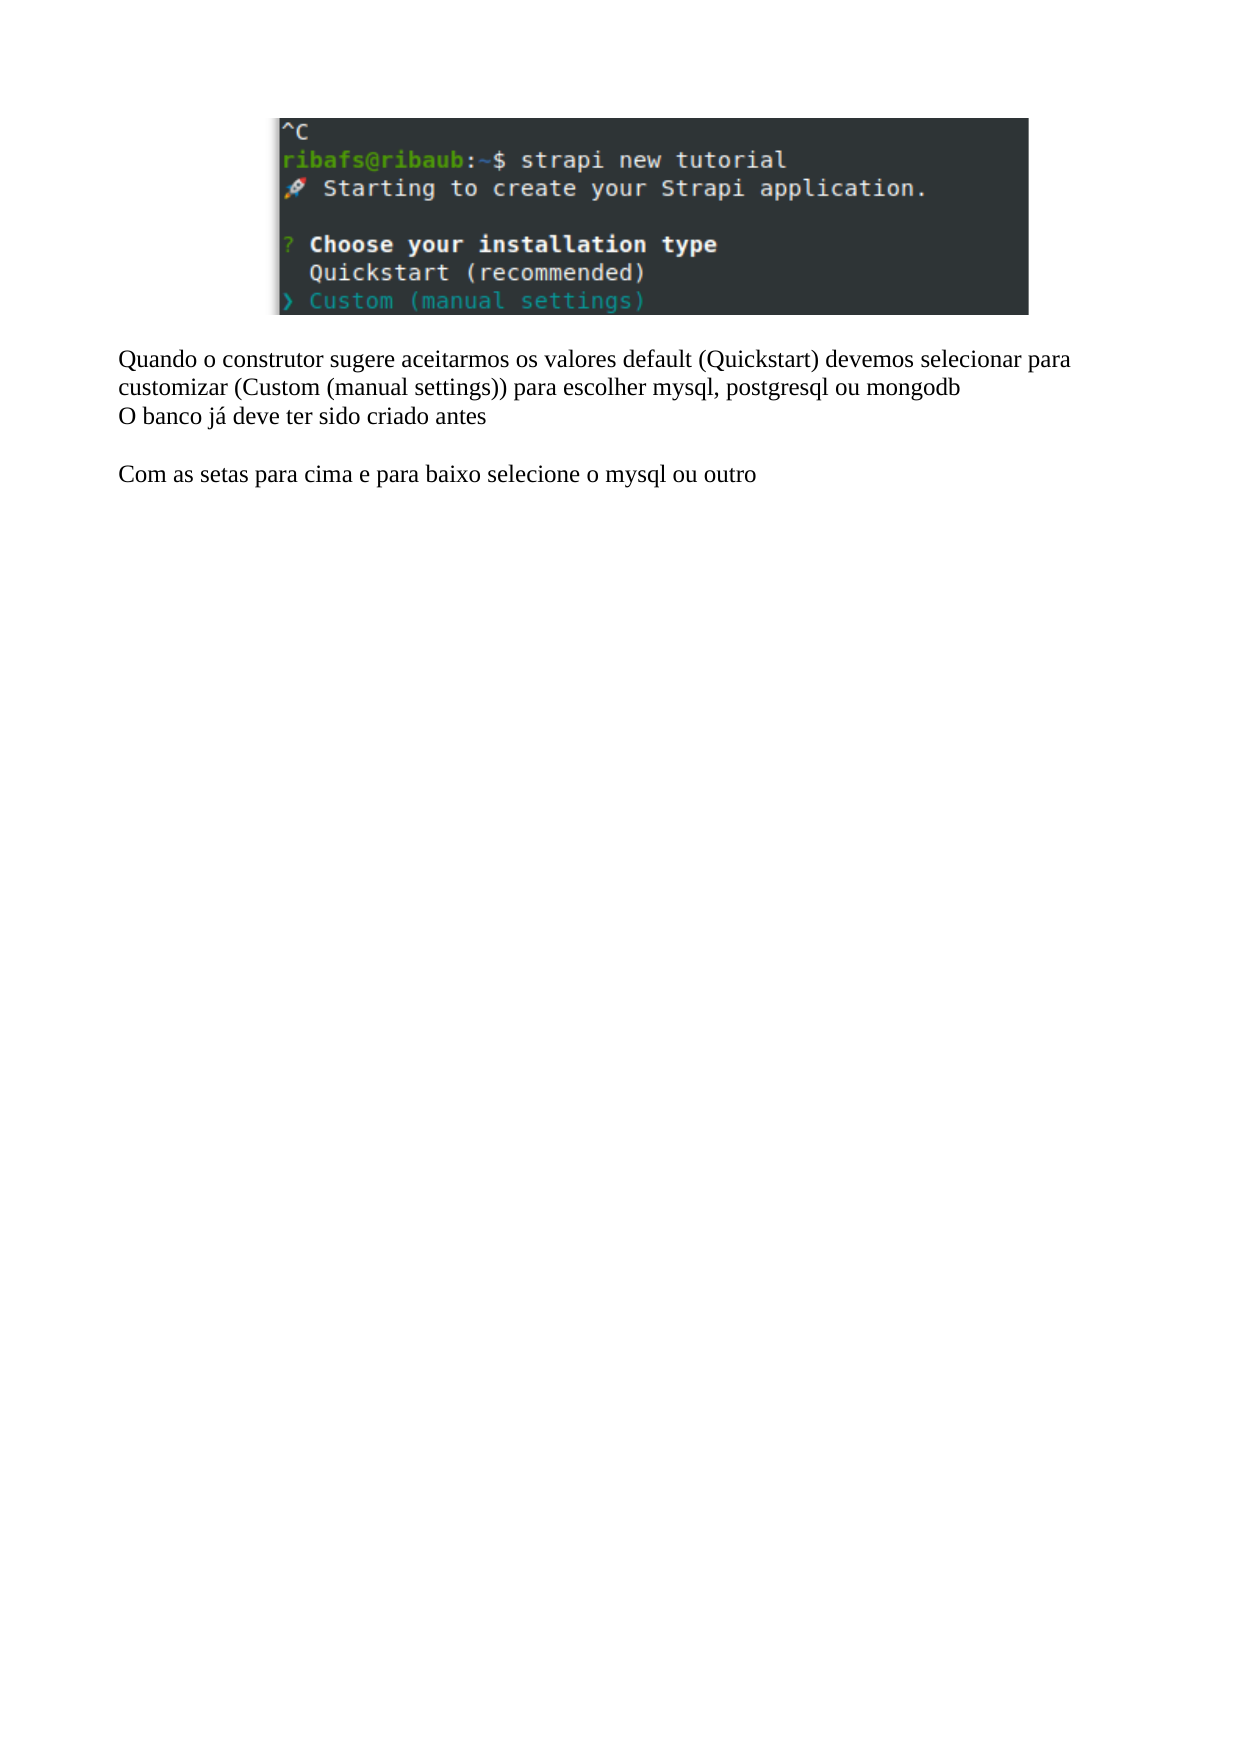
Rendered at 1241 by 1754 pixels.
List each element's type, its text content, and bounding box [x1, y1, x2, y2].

text Quando o construtor sugere aceitarmos os valores default (Quickstart) devemos selecionar para customizar (Custom (manual settings)) para escolher mysql, postgresql ou mongodb [118, 344, 1122, 401]
text O banco já deve ter sido criado antes [118, 401, 1122, 430]
text Com as setas para cima e para baixo selecione o mysql ou outro [118, 459, 1122, 487]
picture [211, 118, 1029, 315]
